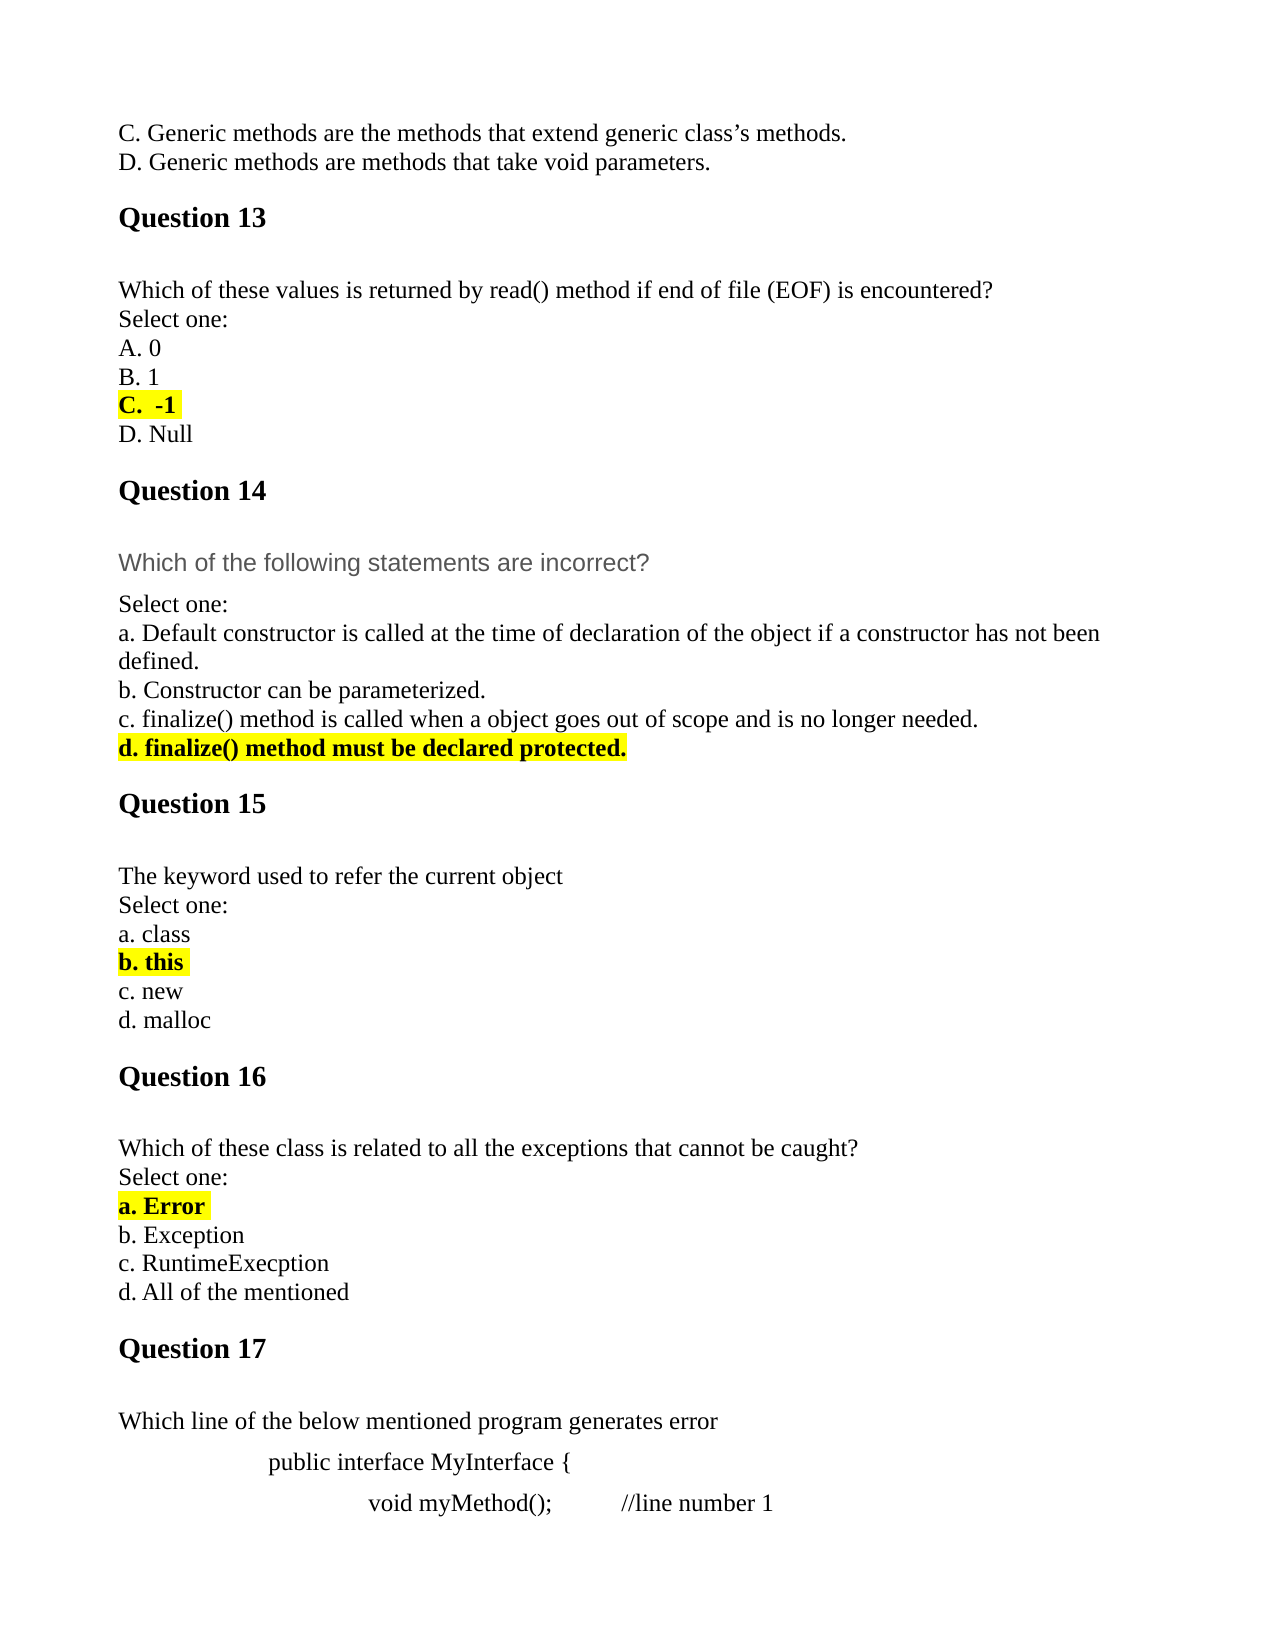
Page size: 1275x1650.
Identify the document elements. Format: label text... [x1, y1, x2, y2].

text public interface MyInterface { [268, 1447, 1157, 1476]
text The keyword used to refer the current object [118, 861, 1157, 890]
text A. 0 [118, 333, 1157, 362]
text Select one: [118, 304, 1157, 333]
subtitle Question 14 [118, 473, 1157, 506]
text D. Generic methods are methods that take void parameters. [118, 147, 1157, 176]
subtitle Question 16 [118, 1059, 1157, 1092]
text void myMethod(); //line number 1 [268, 1488, 1157, 1517]
text c. finalize() method is called when a object goes out of scope and is no longer needed. [118, 704, 1157, 733]
text Which line of the below mentioned program generates error [118, 1406, 1157, 1434]
text C. Generic methods are the methods that extend generic class’s methods. [118, 118, 1157, 147]
text d. All of the mentioned [118, 1277, 1157, 1306]
text a. Error [118, 1191, 1157, 1220]
text c. new [118, 976, 1157, 1005]
text b. Constructor can be parameterized. [118, 675, 1157, 704]
text a. class [118, 919, 1157, 947]
text Select one: [118, 1162, 1157, 1191]
text d. malloc [118, 1005, 1157, 1034]
text d. finalize() method must be declared protected. [118, 733, 1157, 761]
text Which of these class is related to all the exceptions that cannot be caught? [118, 1133, 1157, 1162]
text a. Default constructor is called at the time of declaration of the object if a constructor has not been defined. [118, 618, 1157, 675]
text c. RuntimeExecption [118, 1248, 1157, 1277]
text C. -1 [118, 390, 1157, 419]
subtitle Question 13 [118, 201, 1157, 234]
text Select one: [118, 589, 1157, 618]
text Select one: [118, 890, 1157, 919]
text Which of these values is returned by read() method if end of file (EOF) is encountered? [118, 275, 1157, 304]
text Which of the following statements are incorrect? [118, 548, 1157, 576]
subtitle Question 17 [118, 1331, 1157, 1364]
text B. 1 [118, 362, 1157, 390]
text D. Null [118, 419, 1157, 448]
text b. Exception [118, 1220, 1157, 1248]
text b. this [118, 947, 1157, 976]
subtitle Question 15 [118, 786, 1157, 820]
